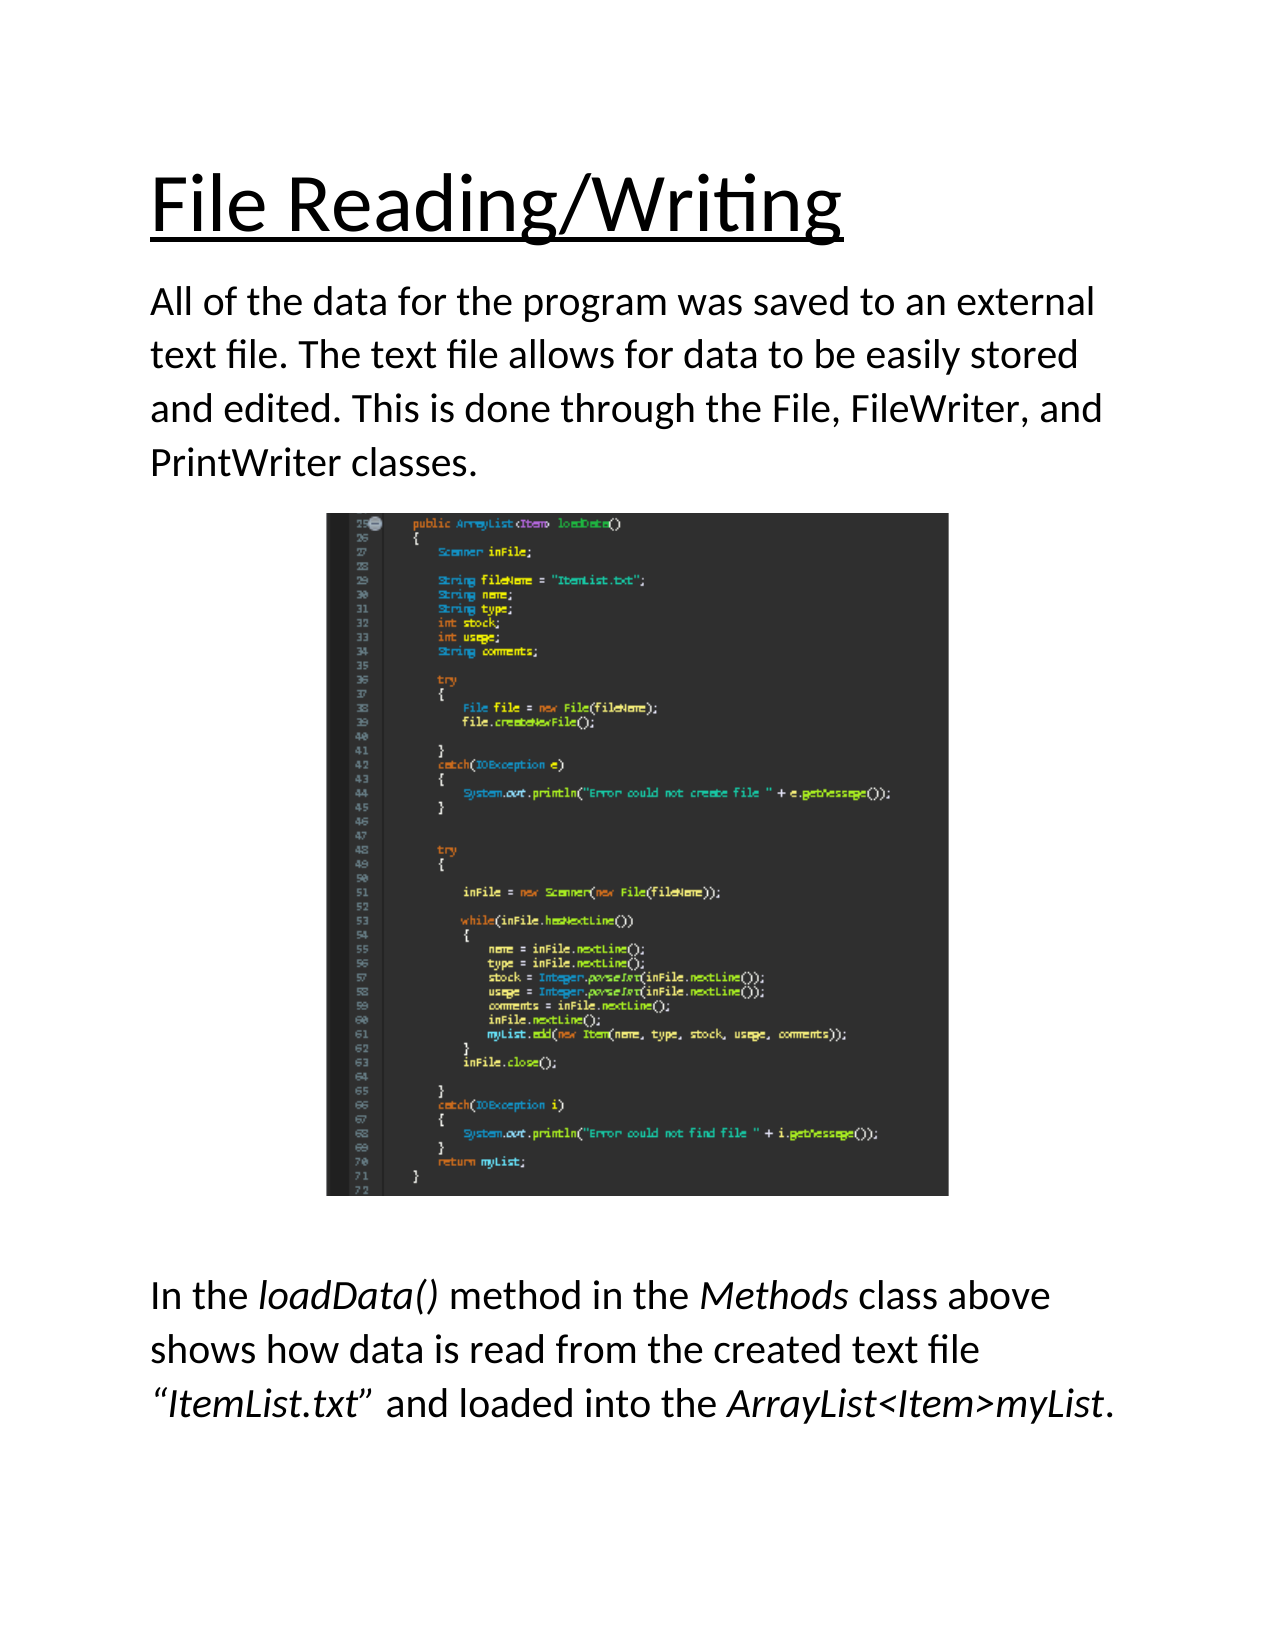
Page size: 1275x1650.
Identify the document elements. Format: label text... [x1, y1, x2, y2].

text In the loadData() method in the Methods class above shows how data is read from the created text file “ItemList.txt” and loaded into the ArrayList<Item>myList. [150, 1269, 1125, 1427]
text All of the data for the program was saved to an external text file. The text file allows for data to be easily stored and edited. This is done through the File, FileWriter, and PrintWriter classes. [150, 274, 1125, 487]
text File Reading/Writing [150, 150, 1125, 252]
